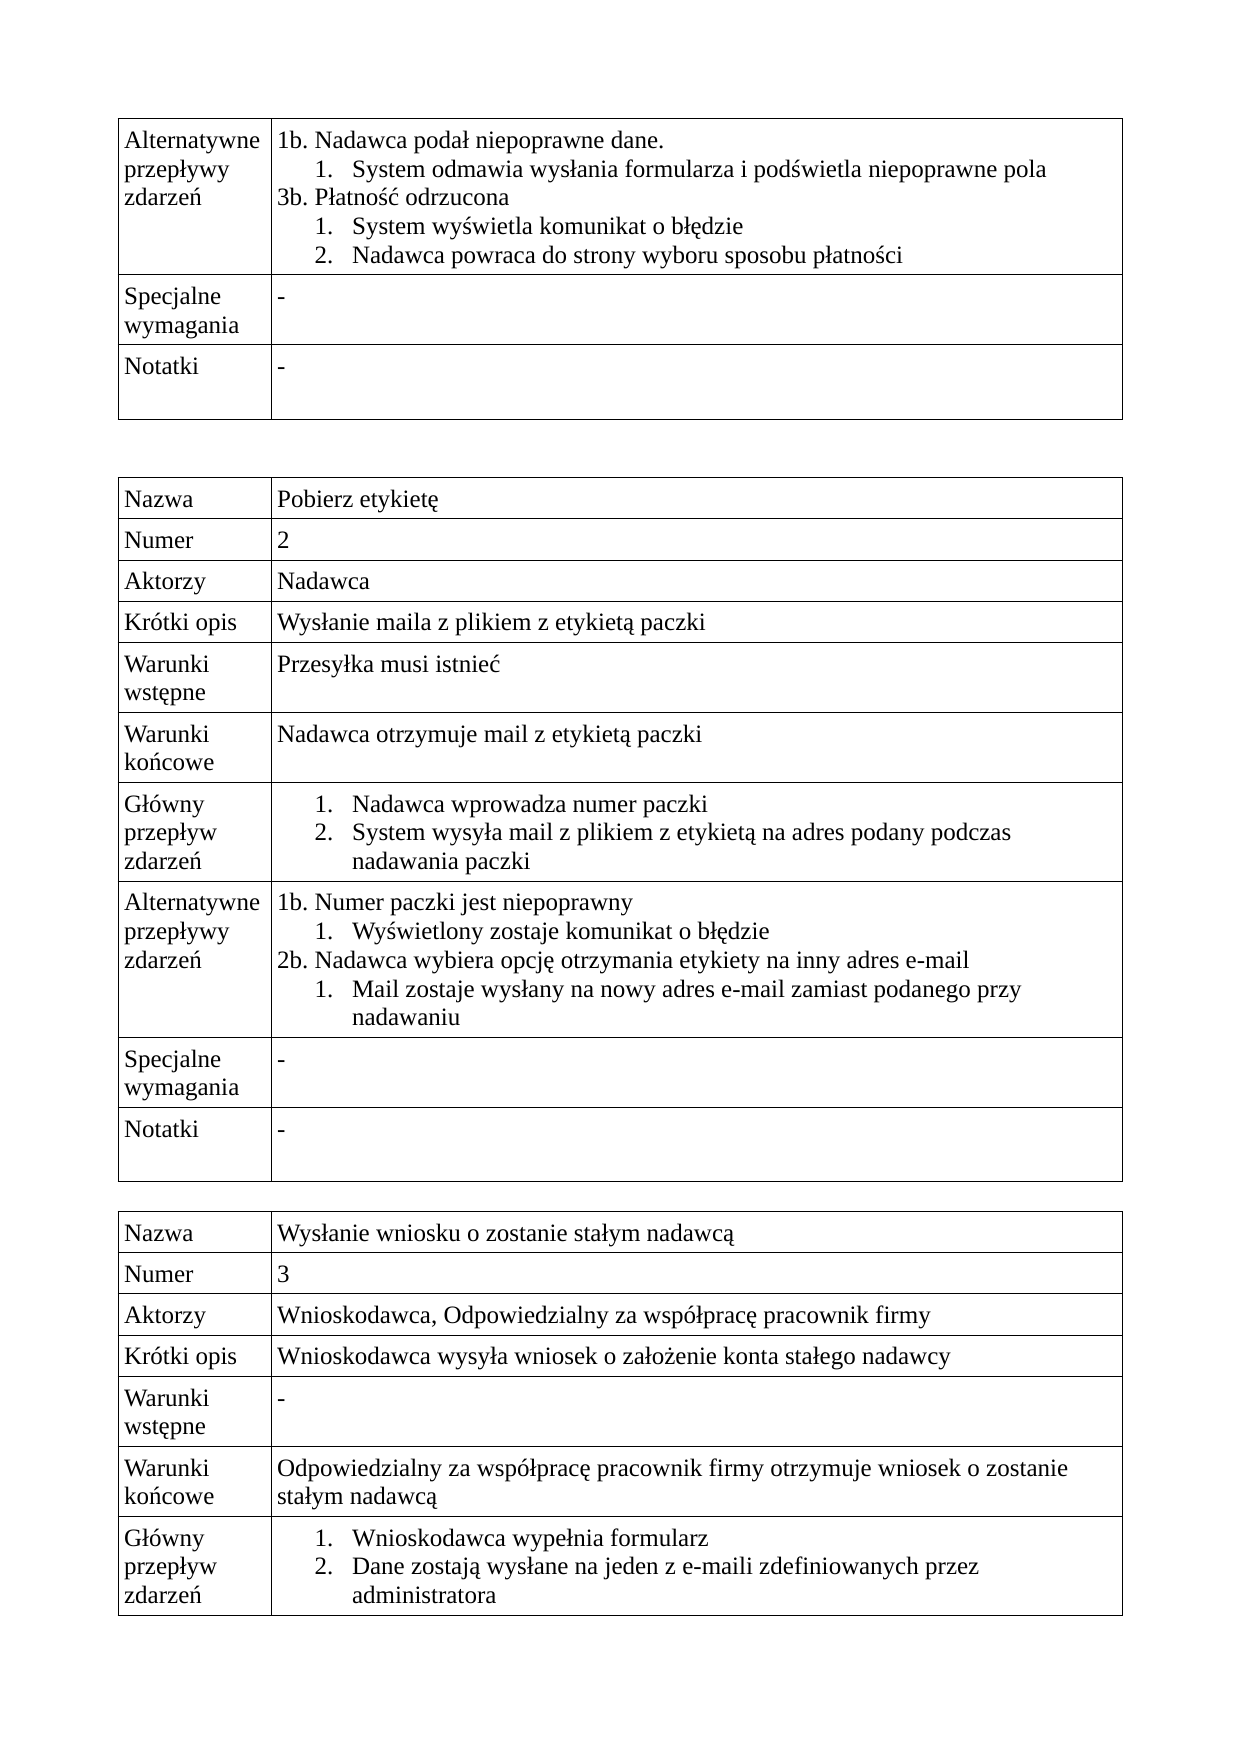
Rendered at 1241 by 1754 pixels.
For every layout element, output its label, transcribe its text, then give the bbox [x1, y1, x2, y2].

table_cell Numer [119, 1253, 271, 1293]
table_header Nazwa [119, 1212, 271, 1252]
table_header Wysłanie wniosku o zostanie stałym nadawcą [272, 1212, 1122, 1252]
table_cell 1b. Numer paczki jest niepoprawny Wyświetlony zostaje komunikat o błędzie 2b. Nadawca wybiera opcję otrzymania etykiety na inny adres e-mail Mail zostaje wysłany na nowy adres e-mail zamiast podanego przy nadawaniu [272, 882, 1122, 1037]
table_cell Główny przepływ zdarzeń [119, 783, 271, 881]
table_cell Wnioskodawca wysyła wniosek o założenie konta stałego nadawcy [272, 1336, 1122, 1376]
table_cell Przesyłka musi istnieć [272, 643, 1122, 712]
table_cell Główny przepływ zdarzeń [119, 1517, 271, 1614]
table_cell Warunki wstępne [119, 643, 271, 712]
table_cell Notatki [119, 1108, 271, 1181]
table_cell - [272, 275, 1122, 344]
table_cell Specjalne wymagania [119, 1038, 271, 1107]
table_cell - [272, 1108, 1122, 1181]
table_cell Notatki [119, 345, 271, 418]
table_cell Odpowiedzialny za współpracę pracownik firmy otrzymuje wniosek o zostanie stałym nadawcą [272, 1447, 1122, 1516]
table_cell Warunki wstępne [119, 1377, 271, 1446]
table_cell - [272, 1377, 1122, 1446]
table_cell Wnioskodawca, Odpowiedzialny za współpracę pracownik firmy [272, 1294, 1122, 1334]
table_cell Aktorzy [119, 1294, 271, 1334]
table_cell - [272, 1038, 1122, 1107]
table_cell - [272, 345, 1122, 418]
table_cell Wnioskodawca wypełnia formularz Dane zostają wysłane na jeden z e-maili zdefiniowanych przez administratora [272, 1517, 1122, 1614]
table_cell Nadawca wprowadza numer paczki System wysyła mail z plikiem z etykietą na adres podany podczas nadawania paczki [272, 783, 1122, 881]
table_cell Nadawca [272, 561, 1122, 601]
table_cell 2 [272, 519, 1122, 559]
table_cell Numer [119, 519, 271, 559]
table_cell Alternatywne przepływy zdarzeń [119, 882, 271, 1037]
table_cell Aktorzy [119, 561, 271, 601]
table_header Pobierz etykietę [272, 478, 1122, 518]
table_header Nazwa [119, 478, 271, 518]
table_cell Nadawca otrzymuje mail z etykietą paczki [272, 713, 1122, 782]
table_cell Krótki opis [119, 602, 271, 642]
table_cell Specjalne wymagania [119, 275, 271, 344]
table_cell 3 [272, 1253, 1122, 1293]
table_cell Warunki końcowe [119, 713, 271, 782]
table_cell Wysłanie maila z plikiem z etykietą paczki [272, 602, 1122, 642]
table_cell Alternatywne przepływy zdarzeń [119, 119, 271, 274]
table_cell Warunki końcowe [119, 1447, 271, 1516]
table_cell 1b. Nadawca podał niepoprawne dane. System odmawia wysłania formularza i podświetla niepoprawne pola 3b. Płatność odrzucona System wyświetla komunikat o błędzie Nadawca powraca do strony wyboru sposobu płatności [272, 119, 1122, 274]
table_cell Krótki opis [119, 1336, 271, 1376]
